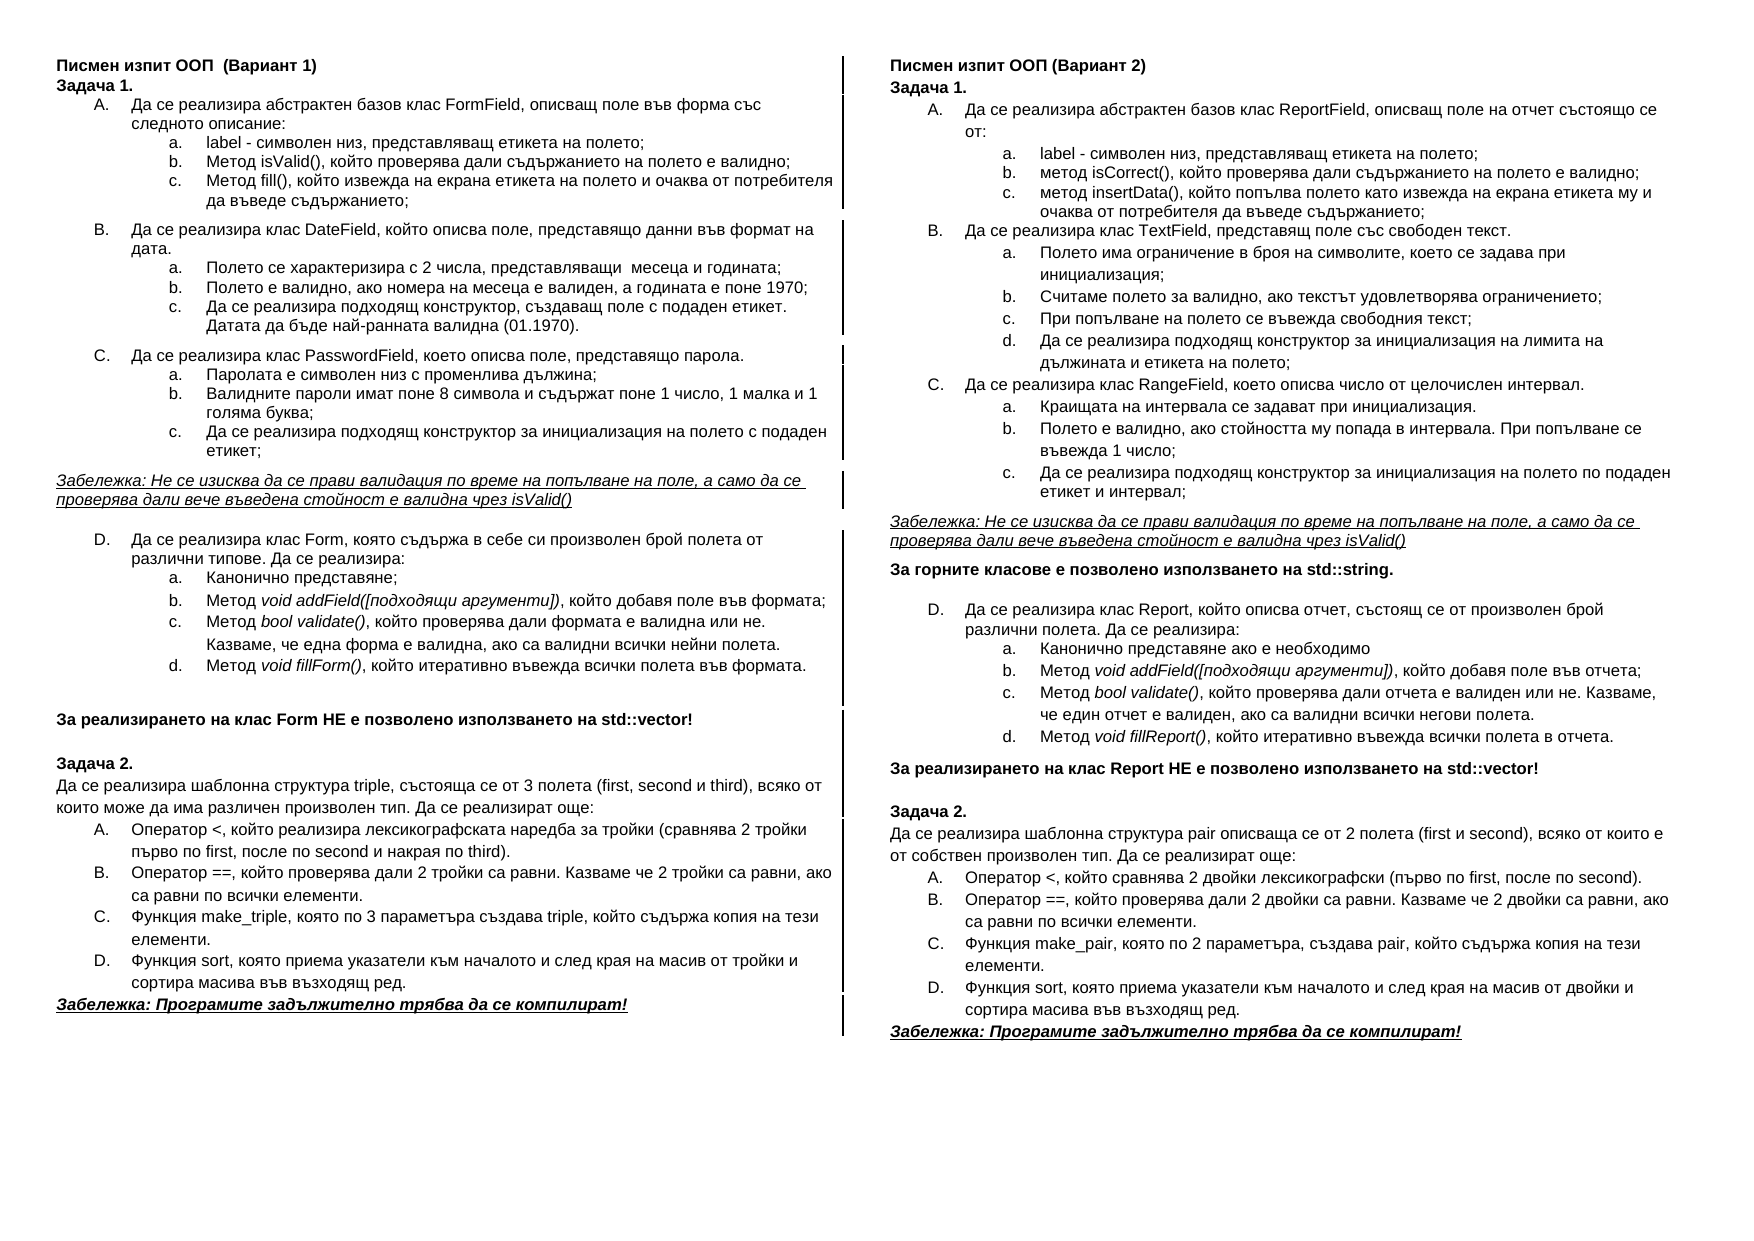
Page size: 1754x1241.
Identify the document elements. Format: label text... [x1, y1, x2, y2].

text Писмен изпит ООП (Вариант 2) [890, 56, 1677, 75]
list Оператор <, който сравнява 2 двойки лексикографски (първо по first, после по second). [927, 868, 1677, 887]
list При попълване на полето се въвежда свободния текст; [1002, 309, 1677, 328]
list Метод fill(), който извежда на екрана етикета на полето и очаква от потребителя да въведе съдържанието; [169, 171, 842, 209]
list Валидните пароли имат поне 8 символа и съдържат поне 1 число, 1 малка и 1 голяма буква; [169, 384, 842, 422]
list Считаме полето за валидно, ако текстът удовлетворява ограничението; [1002, 287, 1677, 306]
list Полето се характеризира с 2 числа, представляващи месеца и годината; [169, 258, 842, 277]
list Функция sort, която приема указатели към началото и след края на масив от двойки и сортира масива във възходящ ред. [927, 978, 1677, 1019]
list Да се реализира подходящ конструктор за инициализация на полето по подаден етикет и интервал; [1002, 463, 1677, 501]
list Да се реализира клас PasswordField, което описва поле, представящо парола. [94, 345, 842, 364]
text Забележка: Не се изисква да се прави валидация по време на попълване на поле, а само да се проверява дали вече въведена стойност е валидна чрез isValid() [56, 471, 842, 509]
list Функция make_pair, която по 2 параметъра, създава pair, който съдържа копия на тези елементи. [927, 934, 1677, 975]
list Метод isValid(), който проверява дали съдържанието на полето е валидно; [169, 152, 842, 171]
list Да се реализира подходящ конструктор за инициализация на лимита на дължината и етикета на полето; [1002, 331, 1677, 372]
list Канонично представяне ако е необходимо [1002, 638, 1677, 658]
list Да се реализира клас Report, който описва отчет, състоящ се от произволен брой различни полета. Да се реализира: [927, 600, 1677, 638]
list Метод void fillReport(), който итеративно въвежда всички полета в отчета. [1002, 726, 1677, 746]
text Писмен изпит ООП (Вариант 1) [56, 56, 842, 75]
text Забележка: Не се изисква да се прави валидация по време на попълване на поле, а само да се проверява дали вече въведена стойност е валидна чрез isValid() [890, 511, 1677, 550]
list Оператор <, който реализира лексикографската наредба за тройки (сравнява 2 тройки първо по first, после по second и накрая по third). [94, 819, 842, 861]
list Паролата е символен низ с променлива дължина; [169, 364, 843, 384]
text Задача 2. [56, 753, 842, 773]
list Да се реализира клас Form, която съдържа в себе си произволен брой полета от различни типове. Да се реализира: [94, 530, 842, 568]
list Краищата на интервала се задават при инициализация. [1002, 397, 1677, 416]
list Метод void fillForm(), който итеративно въвежда всички полета във формата. [169, 656, 842, 706]
list Да се реализира подходящ конструктор, създаващ поле с подаден етикет. Датата да бъде най-ранната валидна (01.1970). [169, 297, 842, 335]
text Да се реализира шаблонна структура pair описваща се от 2 полета (first и second), всяко от които е от собствен произволен тип. Да се реализират още: [890, 824, 1677, 865]
list Полето е валидно, ако номера на месеца е валиден, а годината е поне 1970; [169, 277, 842, 297]
list Метод void addField([подходящи аргументи]), който добавя поле във формата; [169, 590, 842, 609]
list Да се реализира абстрактен базов клас FormField, описващ поле във форма със следното описание: [94, 94, 843, 133]
text За горните класове е позволено използването на std::string. [890, 560, 1677, 579]
text Да се реализира шаблонна структура triple, състояща се от 3 полета (first, second и third), всяко от които може да има различен произволен тип. Да се реализират още: [56, 775, 842, 817]
list Оператор ==, който проверява дали 2 тройки са равни. Казваме че 2 тройки са равни, ако са равни по всички елементи. [94, 863, 842, 904]
list Да се реализира клас DateField, който описва поле, представящо данни във формат на дата. [94, 220, 842, 258]
list Функция make_triple, която по 3 параметъра създава triple, който съдържа копия на тези елементи. [94, 907, 842, 948]
text Забележка: Програмите задължително трябва да се компилират! [890, 1022, 1677, 1041]
text За реализирането на клас Form НЕ е позволено използването на std::vector! [56, 709, 843, 729]
list Метод bool validate(), който проверява дали отчета е валиден или не. Казваме, че един отчет е валиден, ако са валидни всички негови полета. [1002, 682, 1677, 723]
list метод isCorrect(), който проверява дали съдържанието на полето е валидно; [1002, 163, 1677, 182]
text Забележка: Програмите задължително трябва да се компилират! [56, 995, 842, 1014]
list Оператор ==, който проверява дали 2 двойки са равни. Казваме че 2 двойки са равни, ако са равни по всички елементи. [927, 890, 1677, 931]
list Метод void addField([подходящи аргументи]), който добавя поле във отчета; [1002, 660, 1677, 679]
list Метод bool validate(), който проверява дали формата е валидна или не. Казваме, че една форма е валидна, ако са валидни всички нейни полета. [169, 612, 842, 653]
list label - символен низ, представляващ етикета на полето; [169, 133, 842, 152]
list Да се реализира абстрактен базов клас ReportField, описващ поле на отчет състоящо се от: [927, 100, 1677, 141]
text Задача 2. [890, 802, 1677, 821]
text Задача 1. [56, 75, 842, 94]
list Полето е валидно, ако стойността му попада в интервала. При попълване се въвежда 1 число; [1002, 419, 1677, 460]
list Да се реализира клас TextField, представящ поле със свободен текст. [927, 221, 1677, 240]
list Канонично представяне; [169, 568, 842, 587]
list Функция sort, която приема указатели към началото и след края на масив от тройки и сортира масива във възходящ ред. [94, 951, 842, 992]
text За реализирането на клас Report НЕ е позволено използването на std::vector! [890, 759, 1677, 778]
list метод insertData(), който попълва полето като извежда на екрана етикета му и очаква от потребителя да въведе съдържанието; [1002, 182, 1677, 221]
list Полето има ограничение в броя на символите, което се задава при инициализация; [1002, 243, 1677, 284]
text Задача 1. [890, 78, 1677, 97]
list Да се реализира клас RangeField, което описва число от целочислен интервал. [927, 375, 1677, 394]
list label - символен низ, представляващ етикета на полето; [1002, 144, 1677, 163]
list Да се реализира подходящ конструктор за инициализация на полето с подаден етикет; [169, 422, 842, 460]
